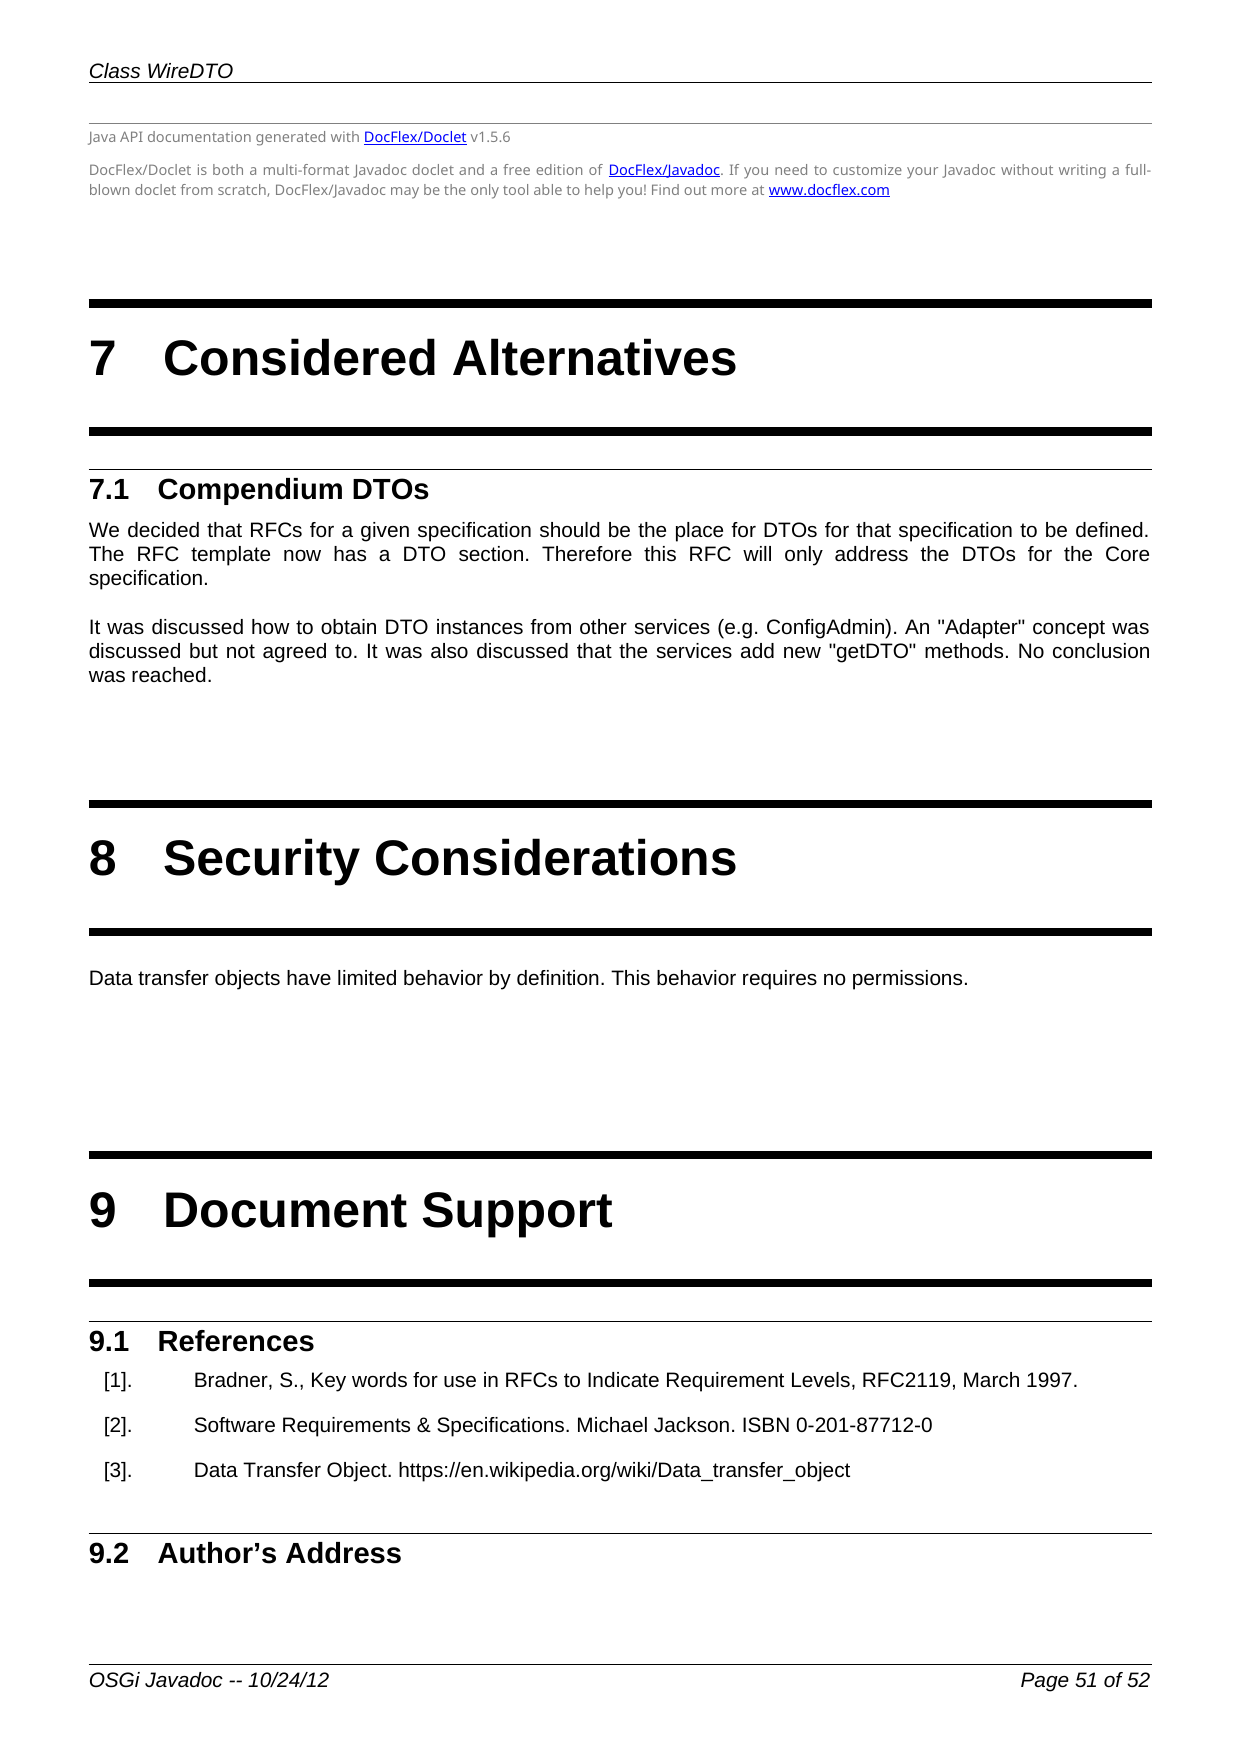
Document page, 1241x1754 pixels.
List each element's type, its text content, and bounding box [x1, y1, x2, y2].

text We decided that RFCs for a given specification should be the place for DTOs for that specification to be defined. The RFC template now has a DTO section. Therefore this RFC will only address the DTOs for the Core specification. [88, 518, 1152, 590]
list Software Requirements & Specifications. Michael Jackson. ISBN 0-201-87712-0 [103, 1413, 1152, 1437]
subtitle Considered Alternatives [88, 300, 1152, 436]
list Data Transfer Object. https://en.wikipedia.org/wiki/Data_transfer_object [103, 1457, 1152, 1481]
text It was discussed how to obtain DTO instances from other services (e.g. ConfigAdmin). An "Adapter" concept was discussed but not agreed to. It was also discussed that the services add new "getDTO" methods. No conclusion was reached. [88, 615, 1152, 687]
text DocFlex/Doclet is both a multi-format Javadoc doclet and a free edition of DocFlex/Javadoc. If you need to customize your Javadoc without writing a full-blown doclet from scratch, DocFlex/Javadoc may be the only tool able to help you! Find out more at www.docflex.com [88, 159, 1152, 199]
text Java API documentation generated with DocFlex/Doclet v1.5.6 [88, 124, 1152, 147]
text Data transfer objects have limited behavior by definition. This behavior requires no permissions. [88, 965, 1152, 989]
subtitle Compendium DTOs [88, 470, 1152, 506]
subtitle Security Considerations [88, 801, 1152, 936]
subtitle Author’s Address [88, 1534, 1152, 1569]
subtitle References [88, 1322, 1152, 1357]
list Bradner, S., Key words for use in RFCs to Indicate Requirement Levels, RFC2119, March 1997. [103, 1368, 1152, 1392]
subtitle Document Support [88, 1152, 1152, 1287]
